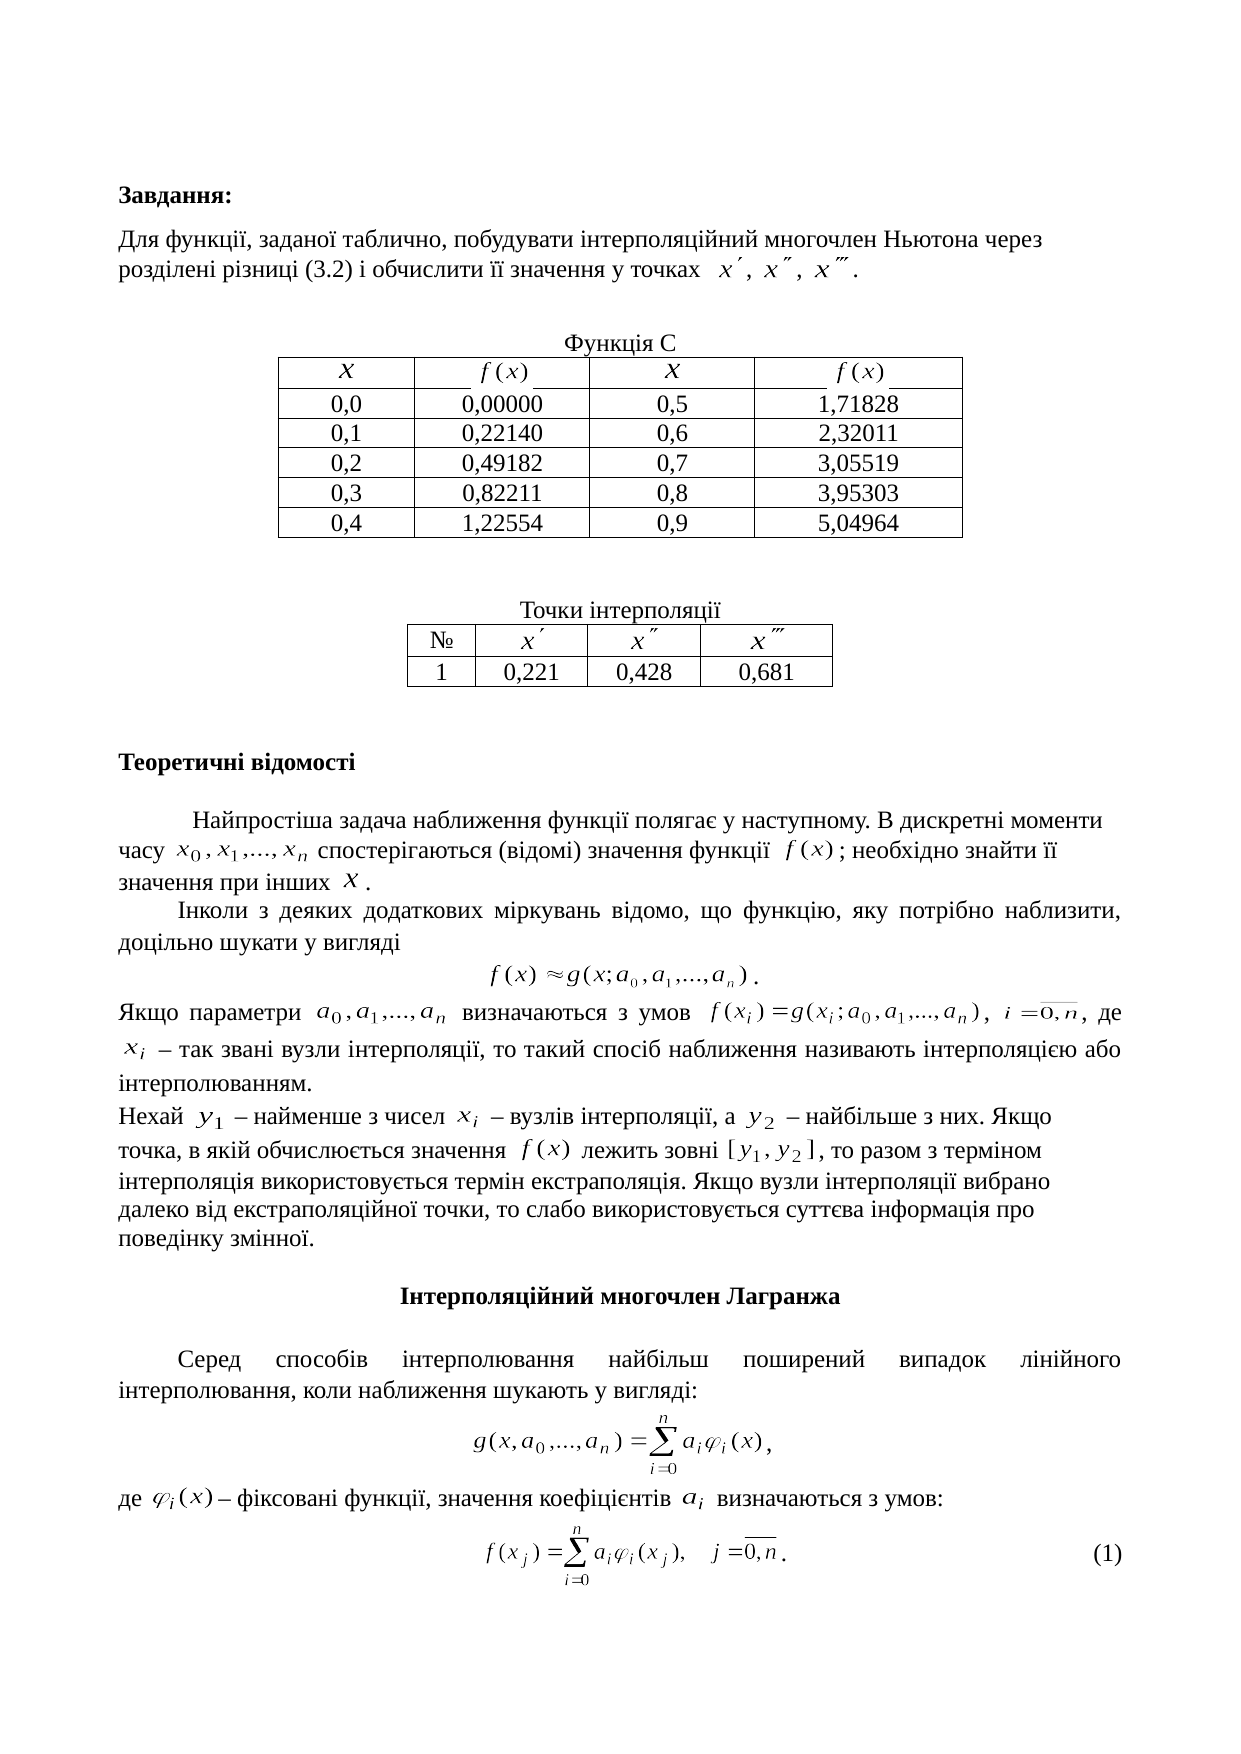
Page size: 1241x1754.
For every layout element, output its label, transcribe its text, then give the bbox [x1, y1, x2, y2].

table_cell 0,00000 [415, 389, 589, 417]
table_header [590, 358, 754, 388]
subtitle Функція С [118, 328, 1122, 357]
table_cell 5,04964 [755, 508, 962, 537]
text Інтерполяційний многочлен Лагранжа [118, 1281, 1122, 1309]
table_cell 1 [408, 657, 475, 686]
table_cell 1,71828 [755, 389, 962, 417]
text Для функції, заданої таблично, побудувати інтерполяційний многочлен Ньютона через розділені різниці (3.2) і обчислити її значення у точках , , . [118, 224, 1122, 284]
table_cell 0,2 [279, 448, 414, 477]
table_header [476, 625, 587, 656]
table_cell 0,7 [590, 448, 754, 477]
table_header [279, 358, 414, 388]
text Найпростіша задача наближення функції полягає у наступному. В дискретні моменти часу спостерігаються (відомі) значення функції ; необхідно знайти її значення при інших . [118, 805, 1122, 895]
table_cell 0,22140 [415, 419, 589, 447]
text Інколи з деяких додаткових міркувань відомо, що функцію, яку потрібно наблизити, доцільно шукати у вигляді [118, 895, 1122, 956]
table_cell 3,05519 [755, 448, 962, 477]
table_cell 0,9 [590, 508, 754, 537]
table_cell 2,32011 [755, 419, 962, 447]
text Якщо параметри визначаються з умов , , де – так звані вузли інтерполяції, то такий спосіб наближення називають інтерполяцією або інтерполюванням. [118, 995, 1122, 1096]
table_cell 1,22554 [415, 508, 589, 537]
text . (1) [118, 1517, 1122, 1588]
table_cell 0,221 [476, 657, 587, 686]
table_cell 0,0 [279, 389, 414, 417]
table_header [701, 625, 832, 656]
text де – фіксовані функції, значення коефіцієнтів визначаються з умов: [118, 1481, 1122, 1514]
table_cell 3,95303 [755, 478, 962, 507]
table_header [415, 358, 589, 389]
subtitle Точки інтерполяції [118, 595, 1122, 624]
table_cell 0,5 [590, 389, 754, 417]
table_cell 0,681 [701, 657, 832, 686]
table_cell 0,6 [590, 419, 754, 447]
table_cell 0,8 [590, 478, 754, 507]
table_cell 0,1 [279, 419, 414, 447]
text Завдання: [118, 180, 1122, 209]
text . [118, 958, 1122, 992]
table_cell 0,82211 [415, 478, 589, 507]
table_header [588, 625, 700, 656]
text Серед способів інтерполювання найбільш поширений випадок лінійного інтерполювання, коли наближення шукають у вигляді: [118, 1344, 1122, 1404]
table_cell 0,428 [588, 657, 700, 686]
table_cell 0,3 [279, 478, 414, 507]
text Теоретичні відомості [118, 747, 1122, 776]
table_cell 0,49182 [415, 448, 589, 477]
text , [118, 1407, 1122, 1478]
table_cell 0,4 [279, 508, 414, 537]
text Нехай – найменше з чисел – вузлів інтерполяції, а – найбільше з них. Якщо точка, в якій обчислюється значення лежить зовні , то разом з терміном інтерполяція використовується термін екстраполяція. Якщо вузли інтерполяції вибрано далеко від екстраполяційної точки, то слабо використовується суттєва інформація про поведінку змінної. [118, 1099, 1122, 1252]
table_header [755, 358, 962, 389]
table_header № [408, 625, 475, 656]
